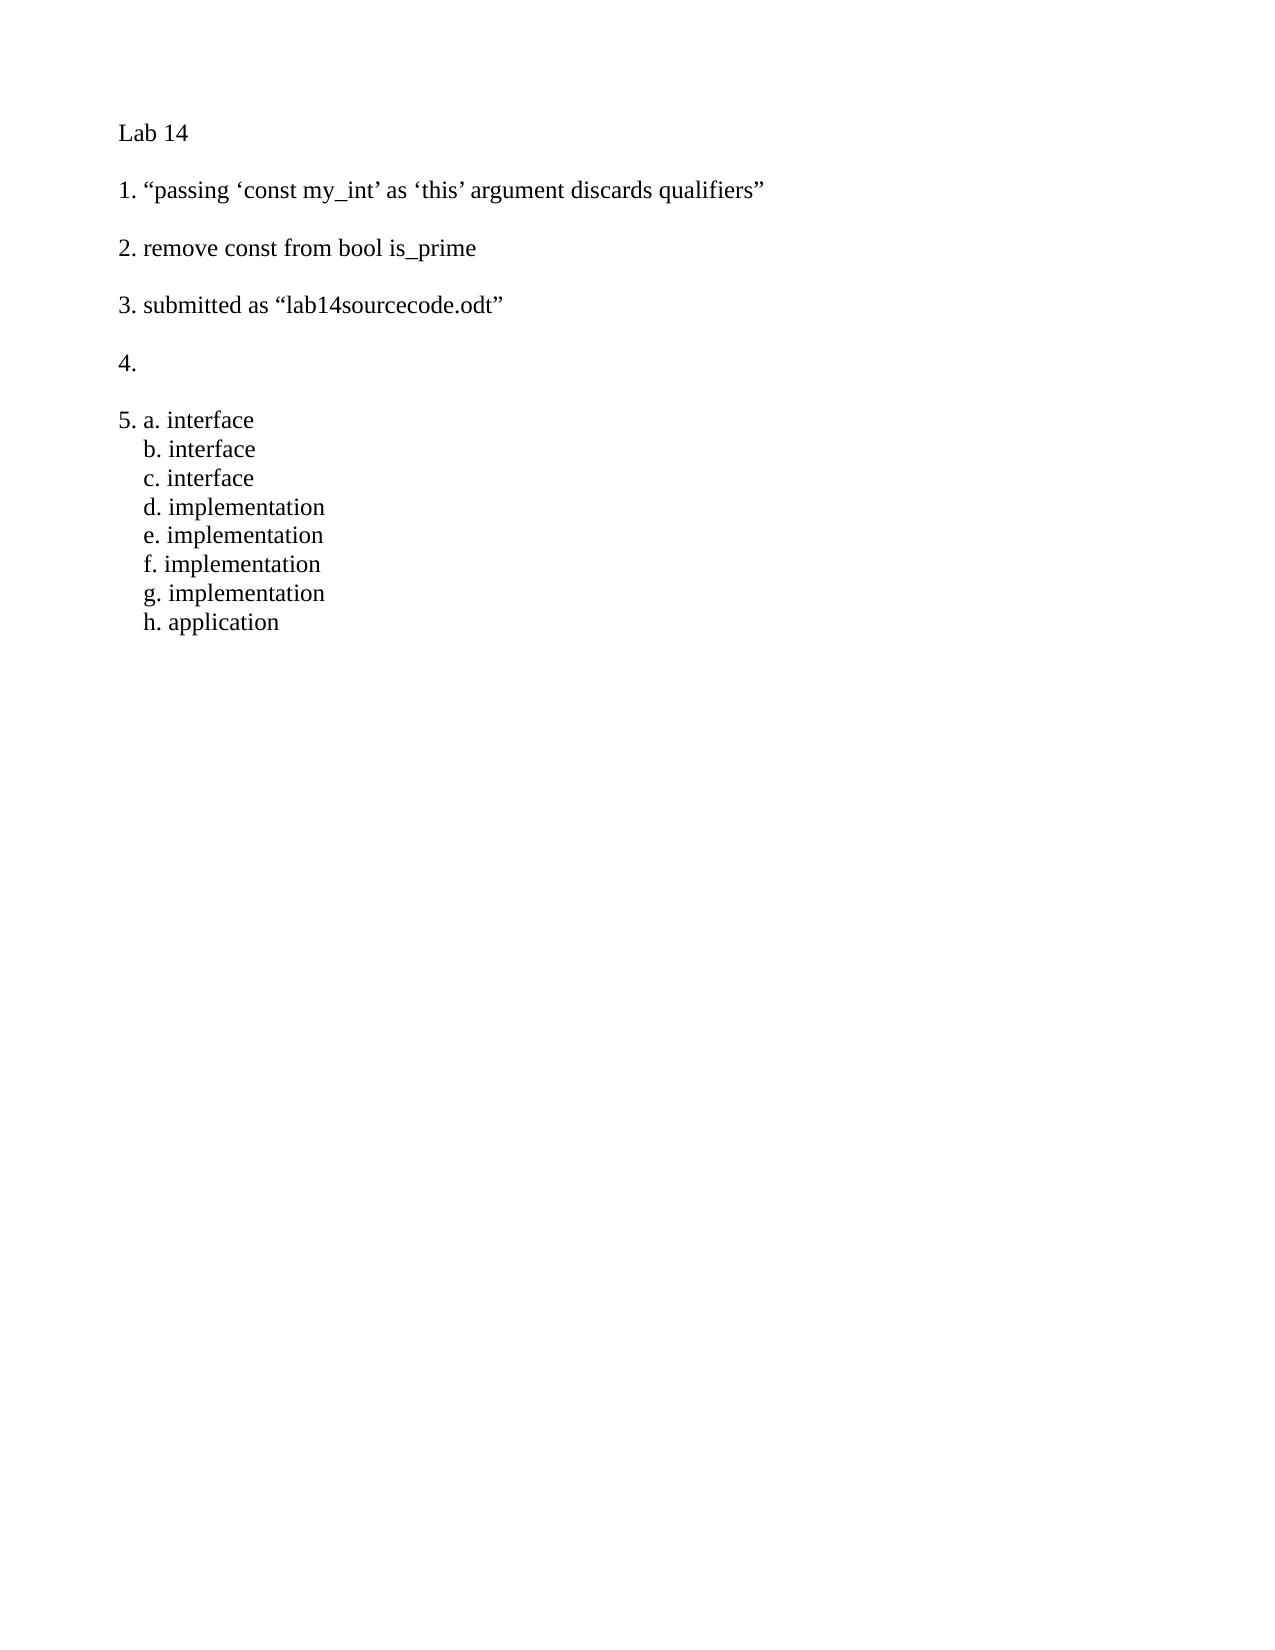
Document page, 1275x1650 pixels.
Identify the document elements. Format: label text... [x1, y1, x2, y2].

text 5. a. interface [118, 406, 1157, 434]
text b. interface [118, 434, 1157, 463]
text Lab 14 [118, 118, 1157, 147]
text f. implementation [118, 549, 1157, 578]
text h. application [118, 607, 1157, 636]
text c. interface [118, 463, 1157, 492]
text 1. “passing ‘const my_int’ as ‘this’ argument discards qualifiers” [118, 176, 1157, 204]
text e. implementation [118, 521, 1157, 549]
text d. implementation [118, 492, 1157, 521]
text 2. remove const from bool is_prime [118, 233, 1157, 262]
text 4. [118, 348, 1157, 377]
text g. implementation [118, 578, 1157, 607]
text 3. submitted as “lab14sourcecode.odt” [118, 291, 1157, 319]
